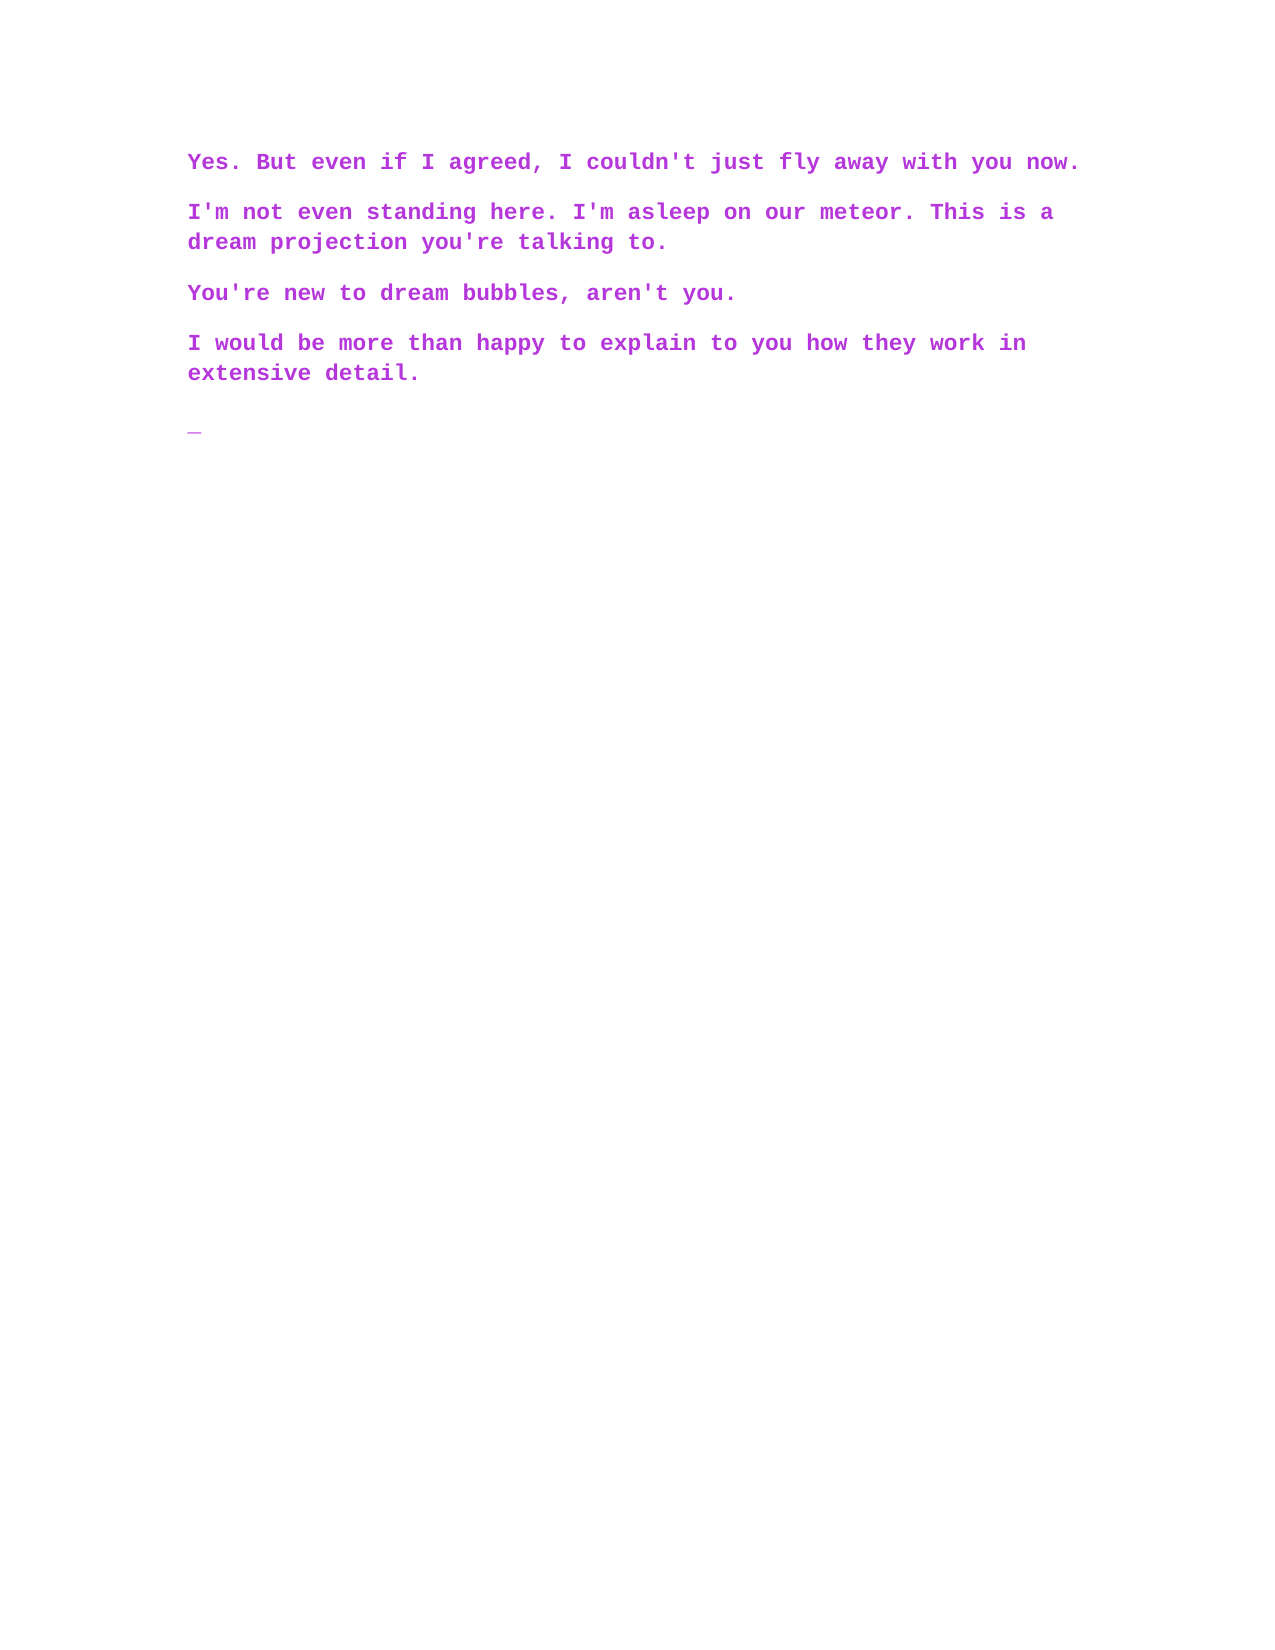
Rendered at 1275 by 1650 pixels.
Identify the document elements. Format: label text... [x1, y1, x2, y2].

text _ [187, 412, 1087, 438]
text I would be more than happy to explain to you how they work in extensive detail. [187, 332, 1087, 387]
text Yes. But even if I agreed, I couldn't just fly away with you now. [187, 150, 1087, 176]
text I'm not even standing here. I'm asleep on our meteor. This is a dream projection you're talking to. [187, 201, 1087, 256]
text You're new to dream bubbles, aren't you. [187, 281, 1087, 307]
